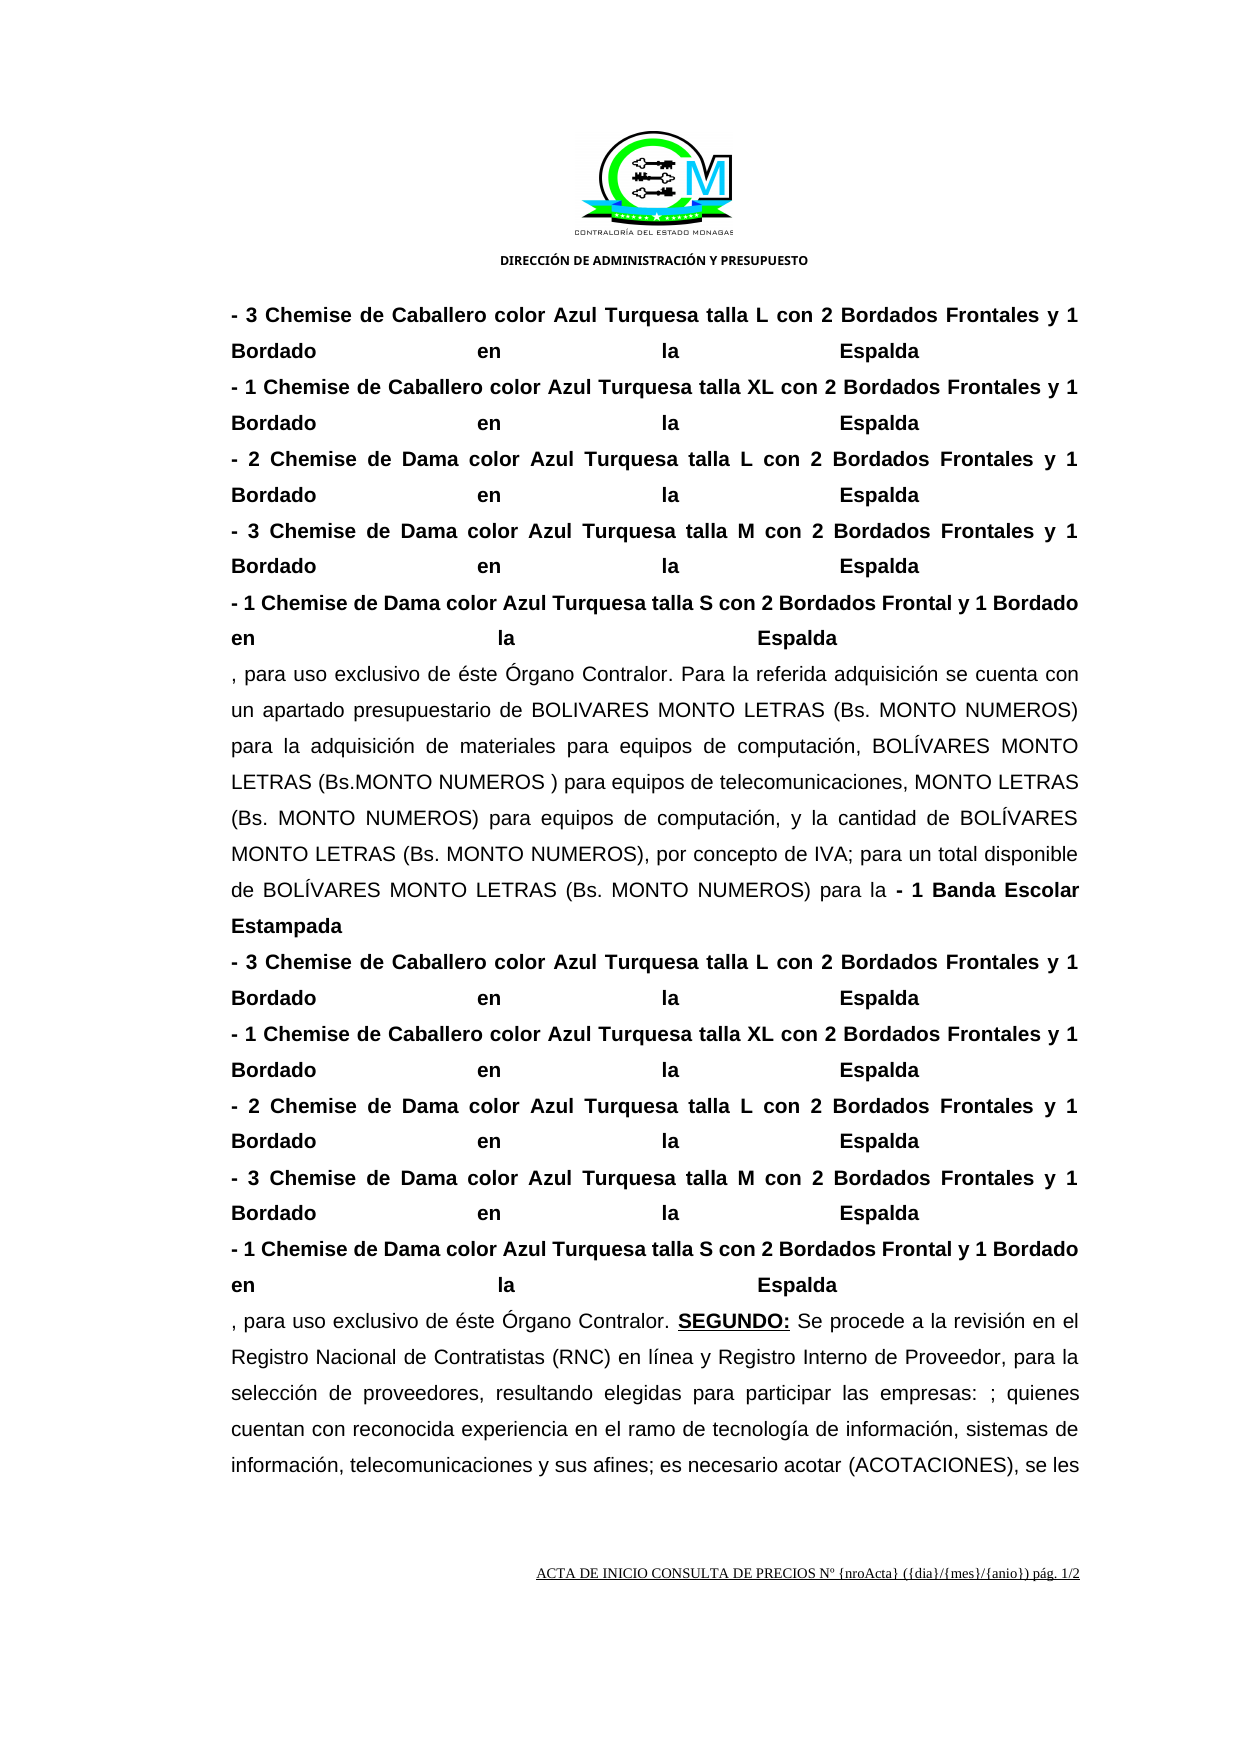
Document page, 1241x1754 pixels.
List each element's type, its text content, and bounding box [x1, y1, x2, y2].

picture [574, 131, 733, 235]
text - 3 Chemise de Caballero color Azul Turquesa talla L con 2 Bordados Frontales y 1 Bordado en la Espalda - 1 Chemise de Caballero color Azul Turquesa talla XL con 2 Bordados Frontales y 1 Bordado en la Espalda - 2 Chemise de Dama color Azul Turquesa talla L con 2 Bordados Frontales y 1 Bordado en la Espalda - 3 Chemise de Dama color Azul Turquesa talla M con 2 Bordados Frontales y 1 Bordado en la Espalda - 1 Chemise de Dama color Azul Turquesa talla S con 2 Bordados Frontal y 1 Bordado en la Espalda , para uso exclusivo de éste Órgano Contralor. Para la referida adquisición se cuenta con un apartado presupuestario de BOLIVARES MONTO LETRAS (Bs. MONTO NUMEROS) para la adquisición de materiales para equipos de computación, BOLÍVARES MONTO LETRAS (Bs.MONTO NUMEROS ) para equipos de telecomunicaciones, MONTO LETRAS (Bs. MONTO NUMEROS) para equipos de computación, y la cantidad de BOLÍVARES MONTO LETRAS (Bs. MONTO NUMEROS), por concepto de IVA; para un total disponible de BOLÍVARES MONTO LETRAS (Bs. MONTO NUMEROS) para la - 1 Banda Escolar Estampada - 3 Chemise de Caballero color Azul Turquesa talla L con 2 Bordados Frontales y 1 Bordado en la Espalda - 1 Chemise de Caballero color Azul Turquesa talla XL con 2 Bordados Frontales y 1 Bordado en la Espalda - 2 Chemise de Dama color Azul Turquesa talla L con 2 Bordados Frontales y 1 Bordado en la Espalda - 3 Chemise de Dama color Azul Turquesa talla M con 2 Bordados Frontales y 1 Bordado en la Espalda - 1 Chemise de Dama color Azul Turquesa talla S con 2 Bordados Frontal y 1 Bordado en la Espalda , para uso exclusivo de éste Órgano Contralor. SEGUNDO: Se procede a la revisión en el Registro Nacional de Contratistas (RNC) en línea y Registro Interno de Proveedor, para la selección de proveedores, resultando elegidas para participar las empresas: ; quienes cuentan con reconocida experiencia en el ramo de tecnología de información, sistemas de información, telecomunicaciones y sus afines; es necesario acotar (ACOTACIONES), se les [231, 303, 1080, 1477]
